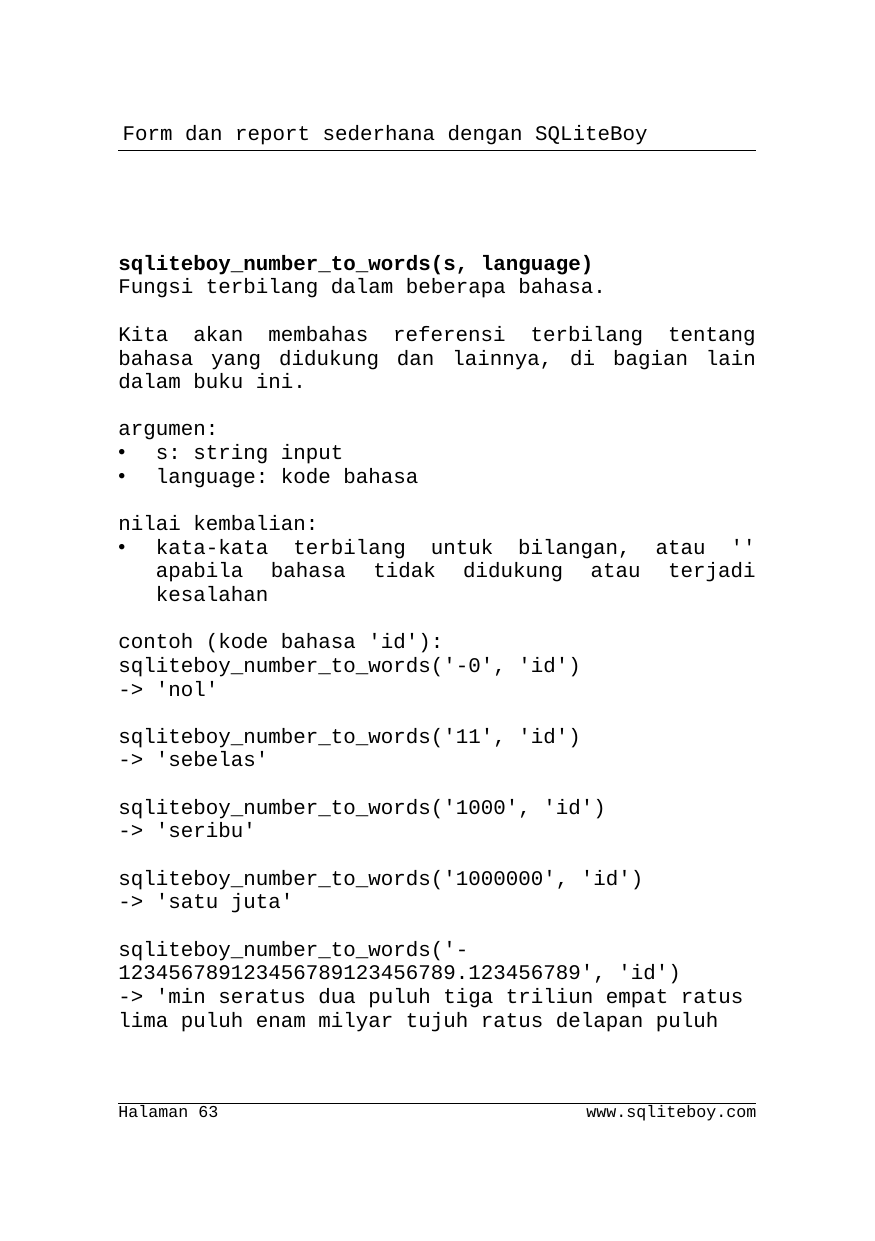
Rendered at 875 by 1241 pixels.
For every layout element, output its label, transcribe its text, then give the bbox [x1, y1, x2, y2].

text -> 'min seratus dua puluh tiga triliun empat ratus lima puluh enam milyar tujuh ratus delapan puluh [118, 986, 756, 1033]
text sqliteboy_number_to_words('1000', 'id') [118, 797, 756, 820]
text -> 'nol' [118, 678, 756, 702]
text argumen: [118, 418, 756, 442]
text Kita akan membahas referensi terbilang tentang bahasa yang didukung dan lainnya, di bagian lain dalam buku ini. [118, 324, 756, 395]
text sqliteboy_number_to_words('-123456789123456789123456789.123456789', 'id') [118, 939, 756, 986]
text -> 'sebelas' [118, 749, 756, 773]
text -> 'seribu' [118, 820, 756, 844]
list s: string input [118, 442, 756, 466]
text sqliteboy_number_to_words('11', 'id') [118, 726, 756, 749]
text sqliteboy_number_to_words(s, language) [118, 253, 756, 277]
list language: kode bahasa [118, 466, 756, 489]
text Fungsi terbilang dalam beberapa bahasa. [118, 277, 756, 300]
text contoh (kode bahasa 'id'): [118, 631, 756, 655]
text -> 'satu juta' [118, 891, 756, 915]
text sqliteboy_number_to_words('-0', 'id') [118, 655, 756, 678]
text sqliteboy_number_to_words('1000000', 'id') [118, 868, 756, 891]
list kata-kata terbilang untuk bilangan, atau '' apabila bahasa tidak didukung atau terjadi kesalahan [118, 537, 756, 608]
text nilai kembalian: [118, 513, 756, 537]
